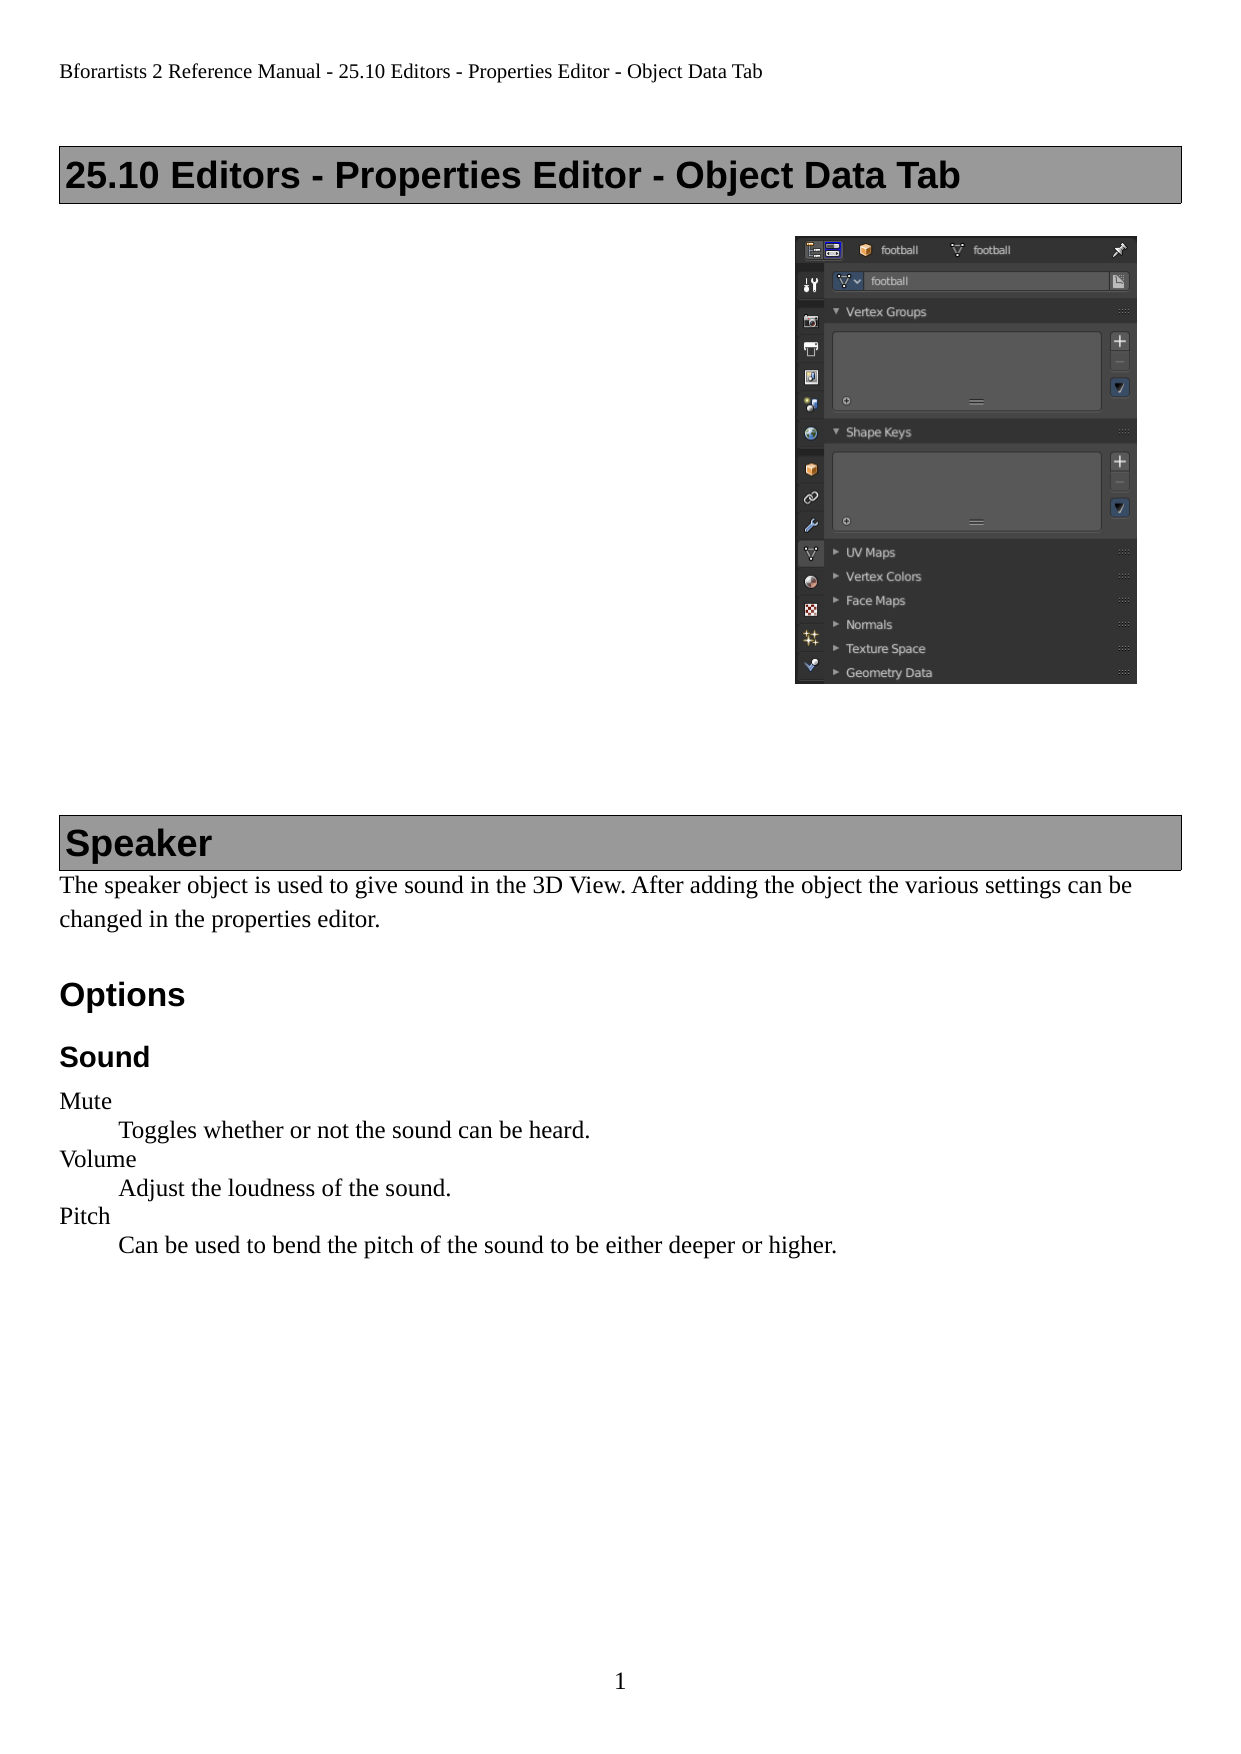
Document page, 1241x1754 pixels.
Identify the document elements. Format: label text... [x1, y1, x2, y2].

subtitle Options [59, 974, 1181, 1013]
text The speaker object is used to give sound in the 3D View. After adding the object the various settings can be changed in the properties editor. [59, 871, 1181, 933]
list Adjust the loudness of the sound. [118, 1173, 1181, 1201]
picture [795, 236, 1137, 684]
subtitle Pitch [59, 1201, 1181, 1230]
list Toggles whether or not the sound can be heard. [118, 1115, 1181, 1144]
subtitle Mute [59, 1086, 1181, 1115]
list Can be used to bend the pitch of the sound to be either deeper or higher. [118, 1230, 1181, 1259]
table_header Speaker [60, 816, 1181, 870]
subtitle Volume [59, 1144, 1181, 1173]
table_header 25.10 Editors - Properties Editor - Object Data Tab [60, 147, 1181, 203]
subtitle Sound [59, 1040, 1181, 1074]
